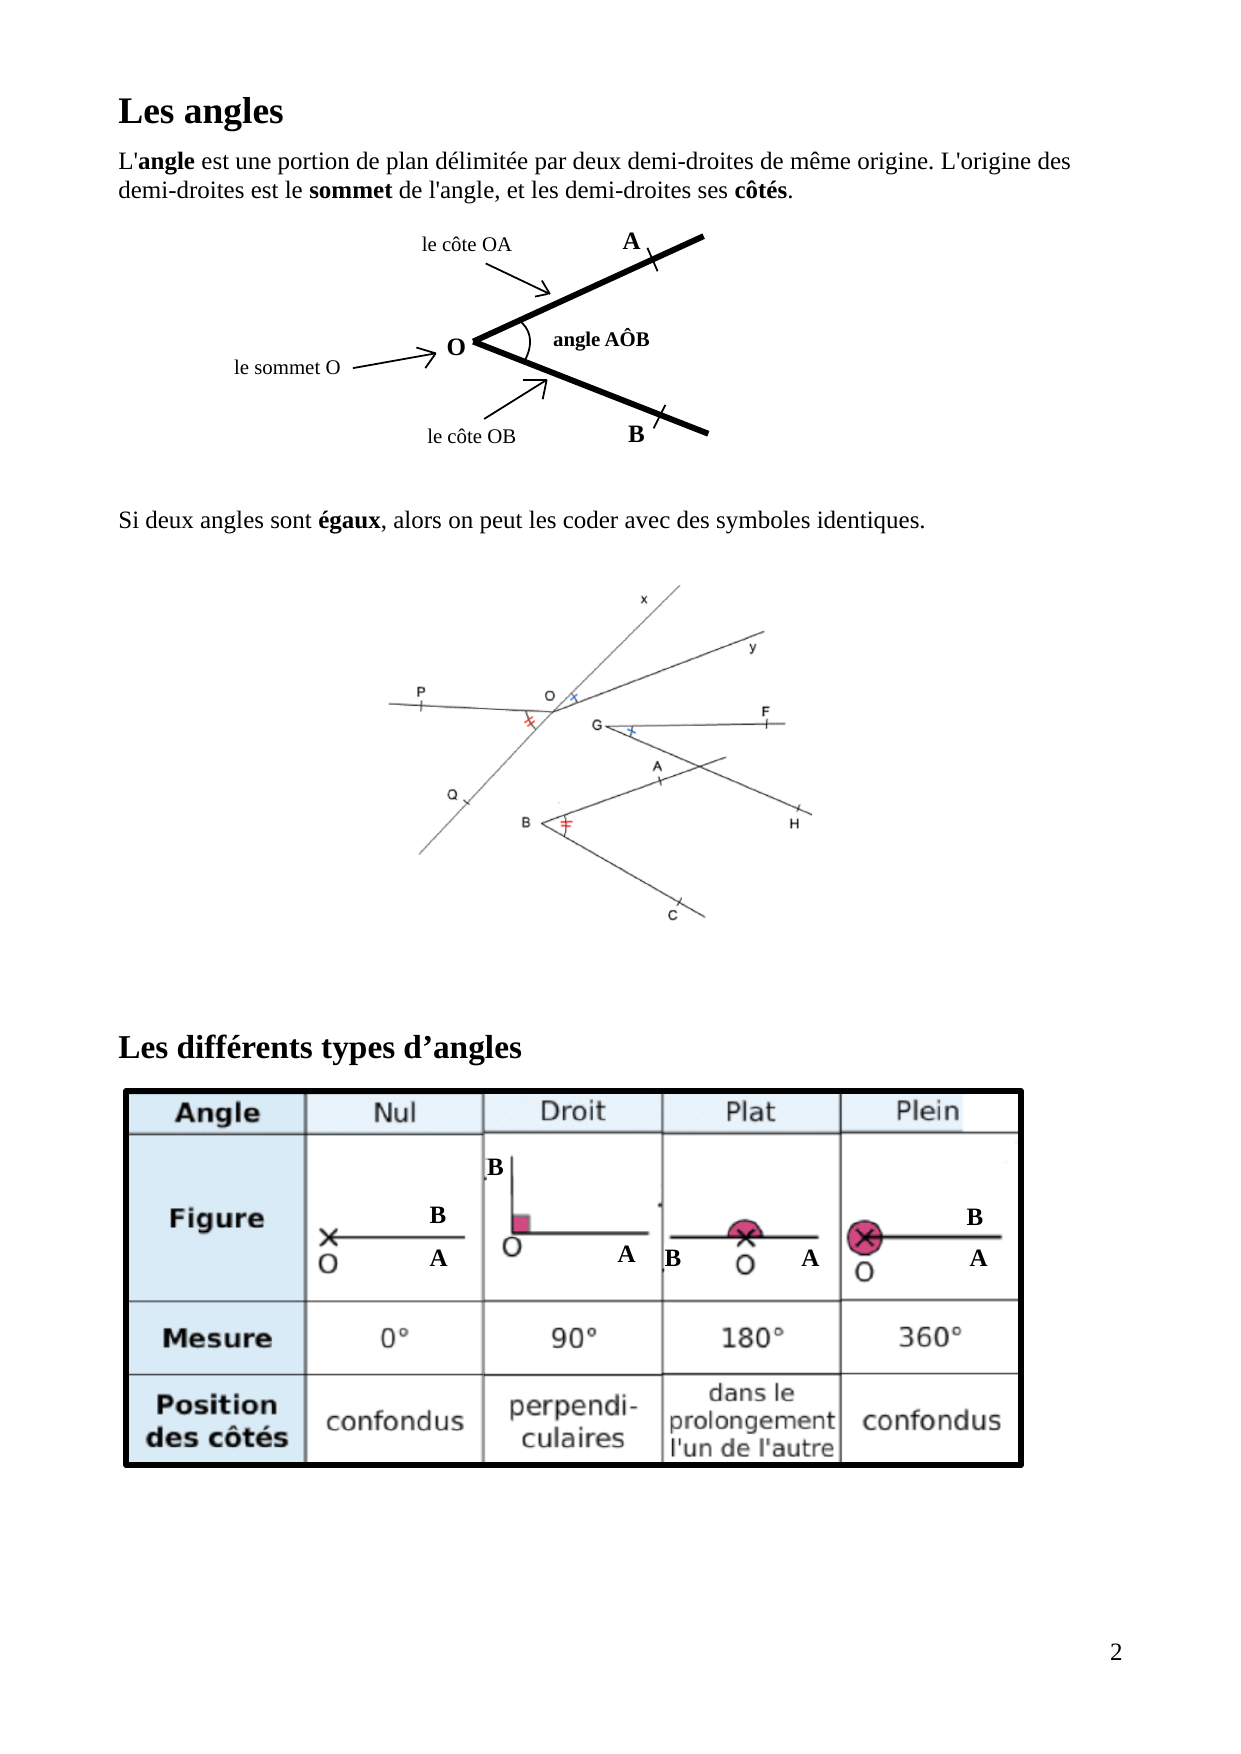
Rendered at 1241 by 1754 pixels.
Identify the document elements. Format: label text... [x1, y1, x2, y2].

text L'angle est une portion de plan délimitée par deux demi-droites de même origine. L'origine des demi-droites est le sommet de l'angle, et les demi-droites ses côtés. [118, 146, 1122, 203]
text Les angles [118, 88, 1122, 132]
text Les différents types d’angles [118, 1028, 1122, 1066]
picture [373, 572, 824, 936]
picture [129, 1094, 1018, 1462]
text Si deux angles sont égaux, alors on peut les coder avec des symboles identiques. [118, 505, 1122, 534]
